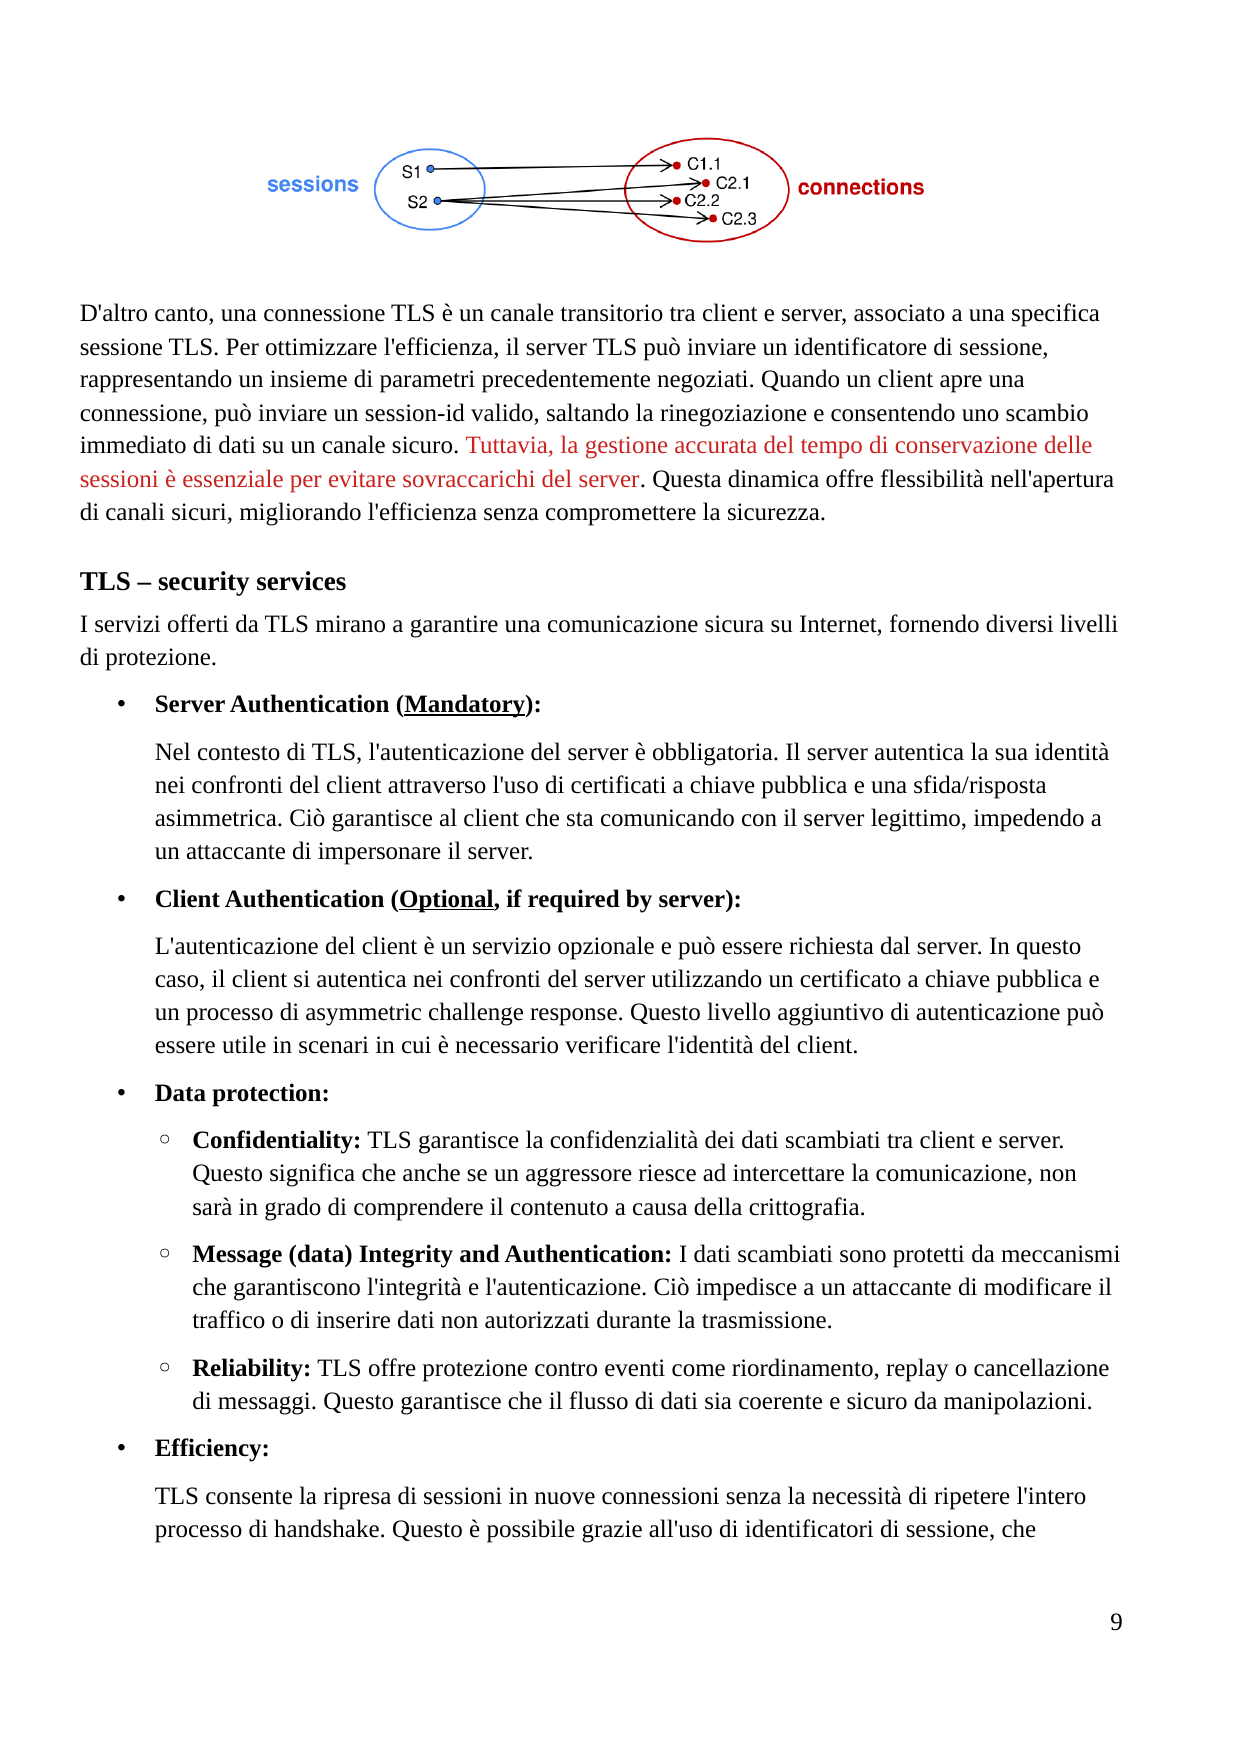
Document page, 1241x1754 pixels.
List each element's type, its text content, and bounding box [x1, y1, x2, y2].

list Server Authentication (Mandatory): [117, 689, 1122, 718]
list Client Authentication (Optional, if required by server): [117, 884, 1122, 912]
list L'autenticazione del client è un servizio opzionale e può essere richiesta dal server. In questo caso, il client si autentica nei confronti del server utilizzando un certificato a chiave pubblica e un processo di asymmetric challenge response. Questo livello aggiuntivo di autenticazione può essere utile in scenari in cui è necessario verificare l'identità del client. [117, 931, 1122, 1059]
picture [264, 135, 927, 247]
subtitle TLS – security services [79, 565, 1122, 596]
list Efficiency: [117, 1433, 1122, 1462]
list Message (data) Integrity and Authentication: I dati scambiati sono protetti da meccanismi che garantiscono l'integrità e l'autenticazione. Ciò impedisce a un attaccante di modificare il traffico o di inserire dati non autorizzati durante la trasmissione. [154, 1239, 1122, 1334]
list Data protection: [117, 1078, 1122, 1107]
text D'altro canto, una connessione TLS è un canale transitorio tra client e server, associato a una specifica sessione TLS. Per ottimizzare l'efficienza, il server TLS può inviare un identificatore di sessione, rappresentando un insieme di parametri precedentemente negoziati. Quando un client apre una connessione, può inviare un session-id valido, saltando la rinegoziazione e consentendo uno scambio immediato di dati su un canale sicuro. Tuttavia, la gestione accurata del tempo di conservazione delle sessioni è essenziale per evitare sovraccarichi del server. Questa dinamica offre flessibilità nell'apertura di canali sicuri, migliorando l'efficienza senza compromettere la sicurezza. [79, 298, 1122, 525]
list Nel contesto di TLS, l'autenticazione del server è obbligatoria. Il server autentica la sua identità nei confronti del client attraverso l'uso di certificati a chiave pubblica e una sfida/risposta asimmetrica. Ciò garantisce al client che sta comunicando con il server legittimo, impedendo a un attaccante di impersonare il server. [117, 737, 1122, 865]
text I servizi offerti da TLS mirano a garantire una comunicazione sicura su Internet, fornendo diversi livelli di protezione. [79, 609, 1122, 671]
list Reliability: TLS offre protezione contro eventi come riordinamento, replay o cancellazione di messaggi. Questo garantisce che il flusso di dati sia coerente e sicuro da manipolazioni. [154, 1353, 1122, 1414]
list TLS consente la ripresa di sessioni in nuove connessioni senza la necessità di ripetere l'intero processo di handshake. Questo è possibile grazie all'uso di identificatori di sessione, che [117, 1481, 1122, 1543]
list Confidentiality: TLS garantisce la confidenzialità dei dati scambiati tra client e server. Questo significa che anche se un aggressore riesce ad intercettare la comunicazione, non sarà in grado di comprendere il contenuto a causa della crittografia. [154, 1126, 1122, 1220]
